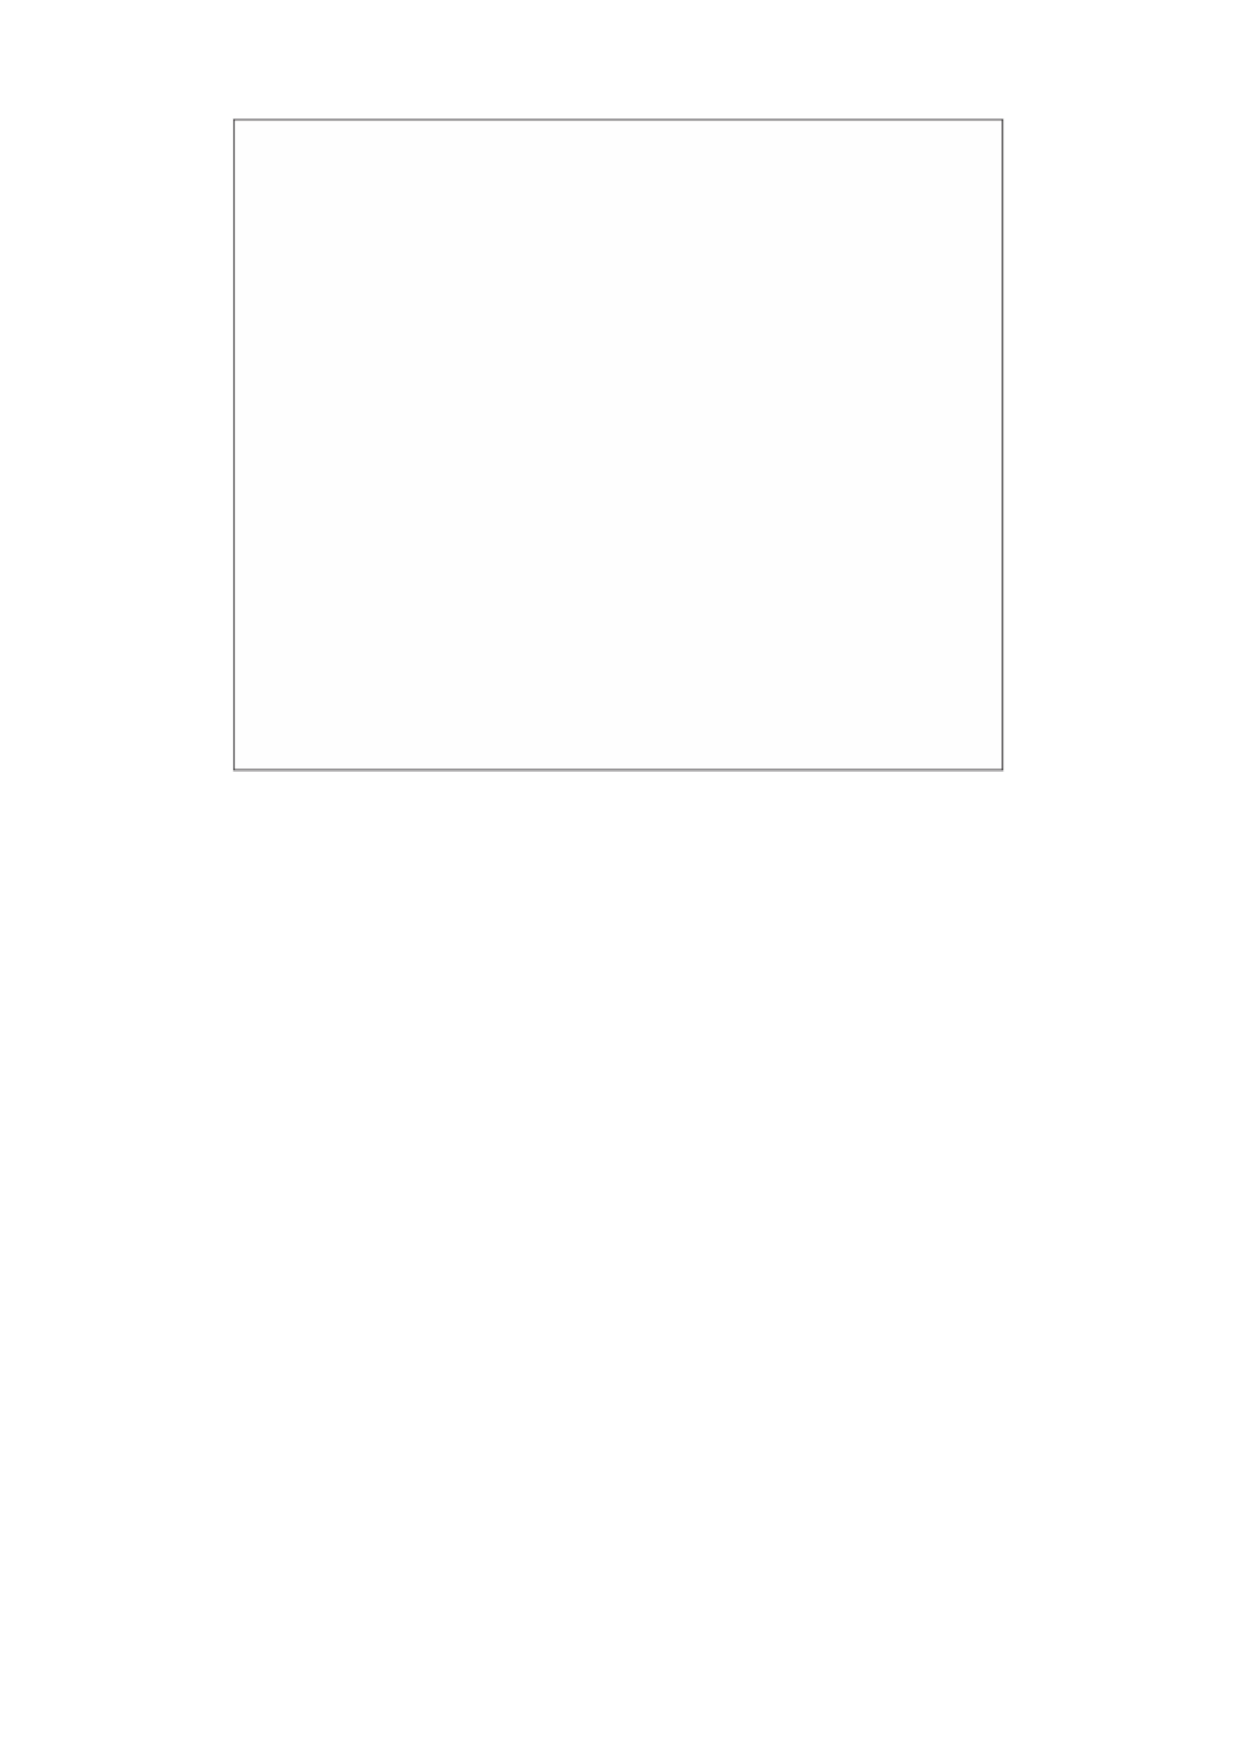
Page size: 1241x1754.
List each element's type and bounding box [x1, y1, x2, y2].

picture [232, 118, 1005, 772]
